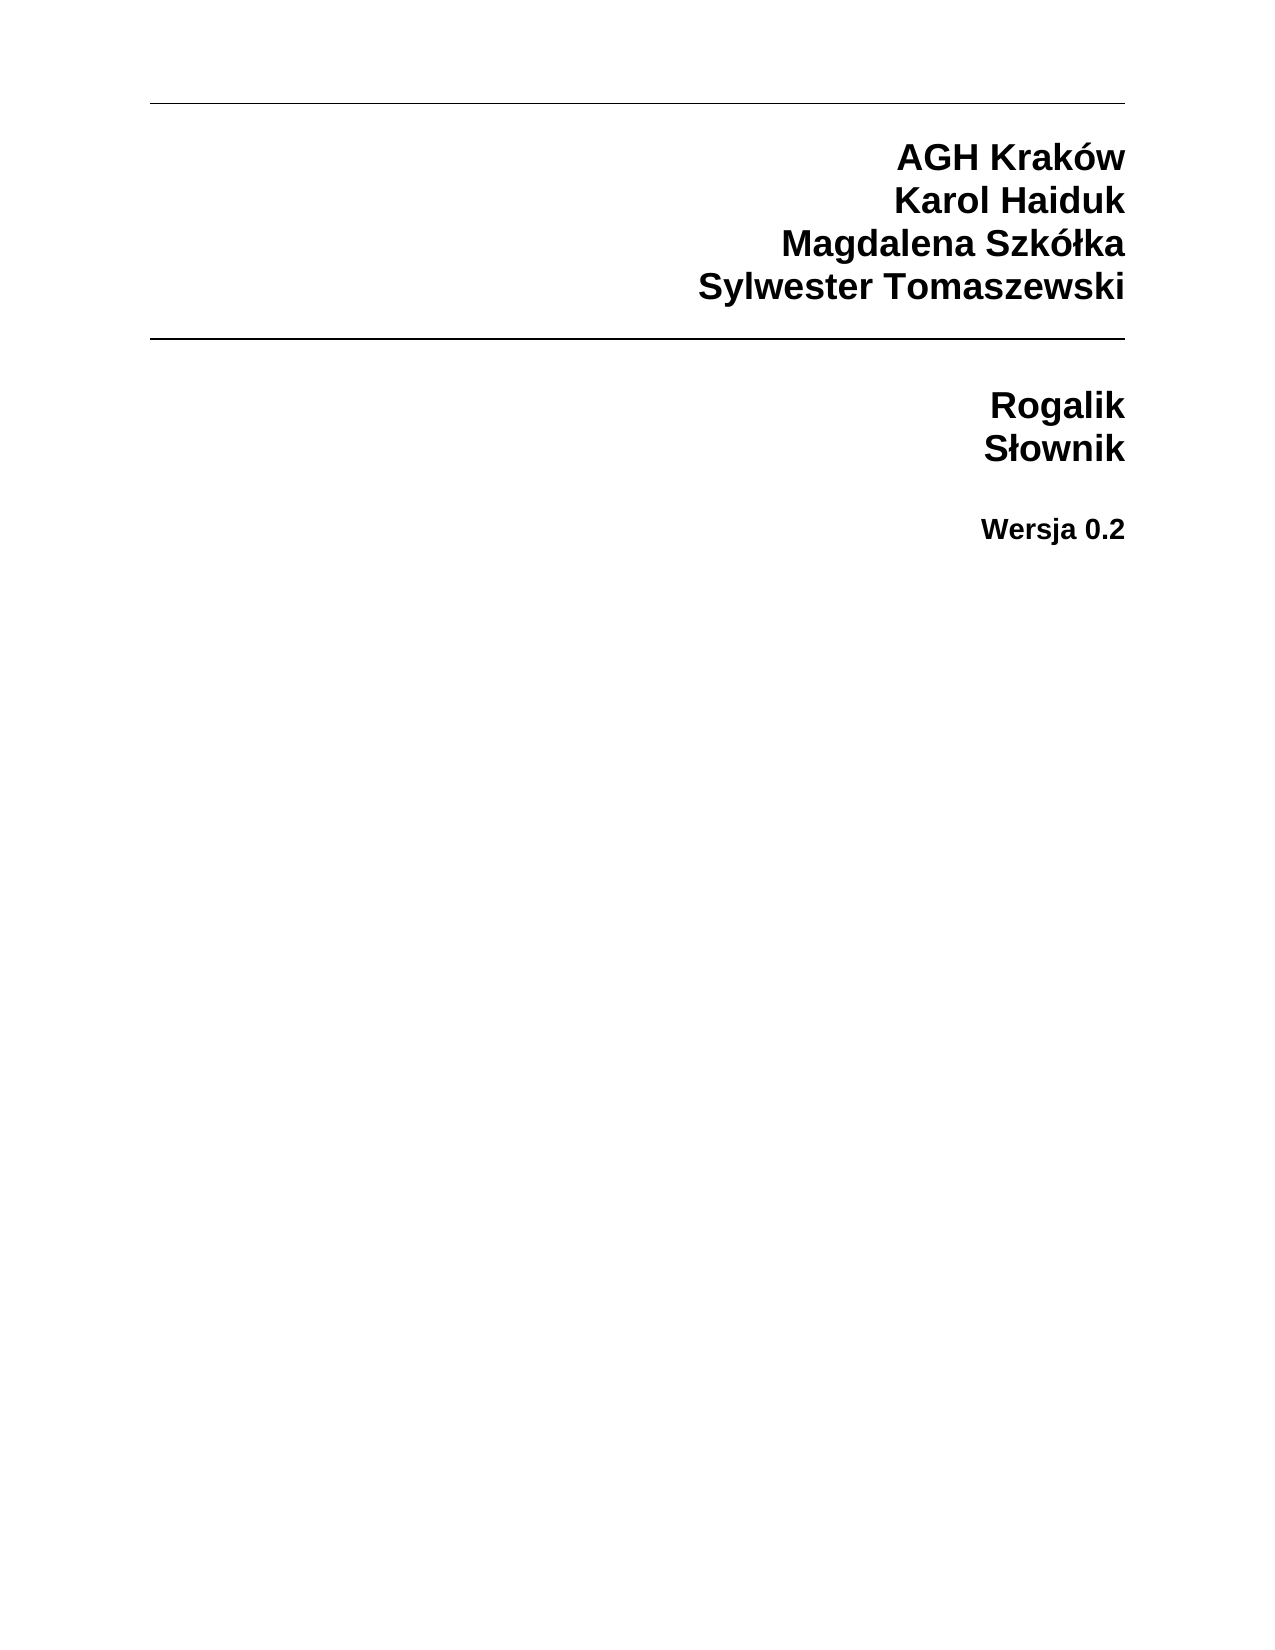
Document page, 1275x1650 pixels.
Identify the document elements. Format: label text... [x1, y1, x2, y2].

text Wersja 0.2 [150, 512, 1125, 546]
text Słownik [150, 426, 1125, 469]
text Rogalik [150, 383, 1125, 426]
